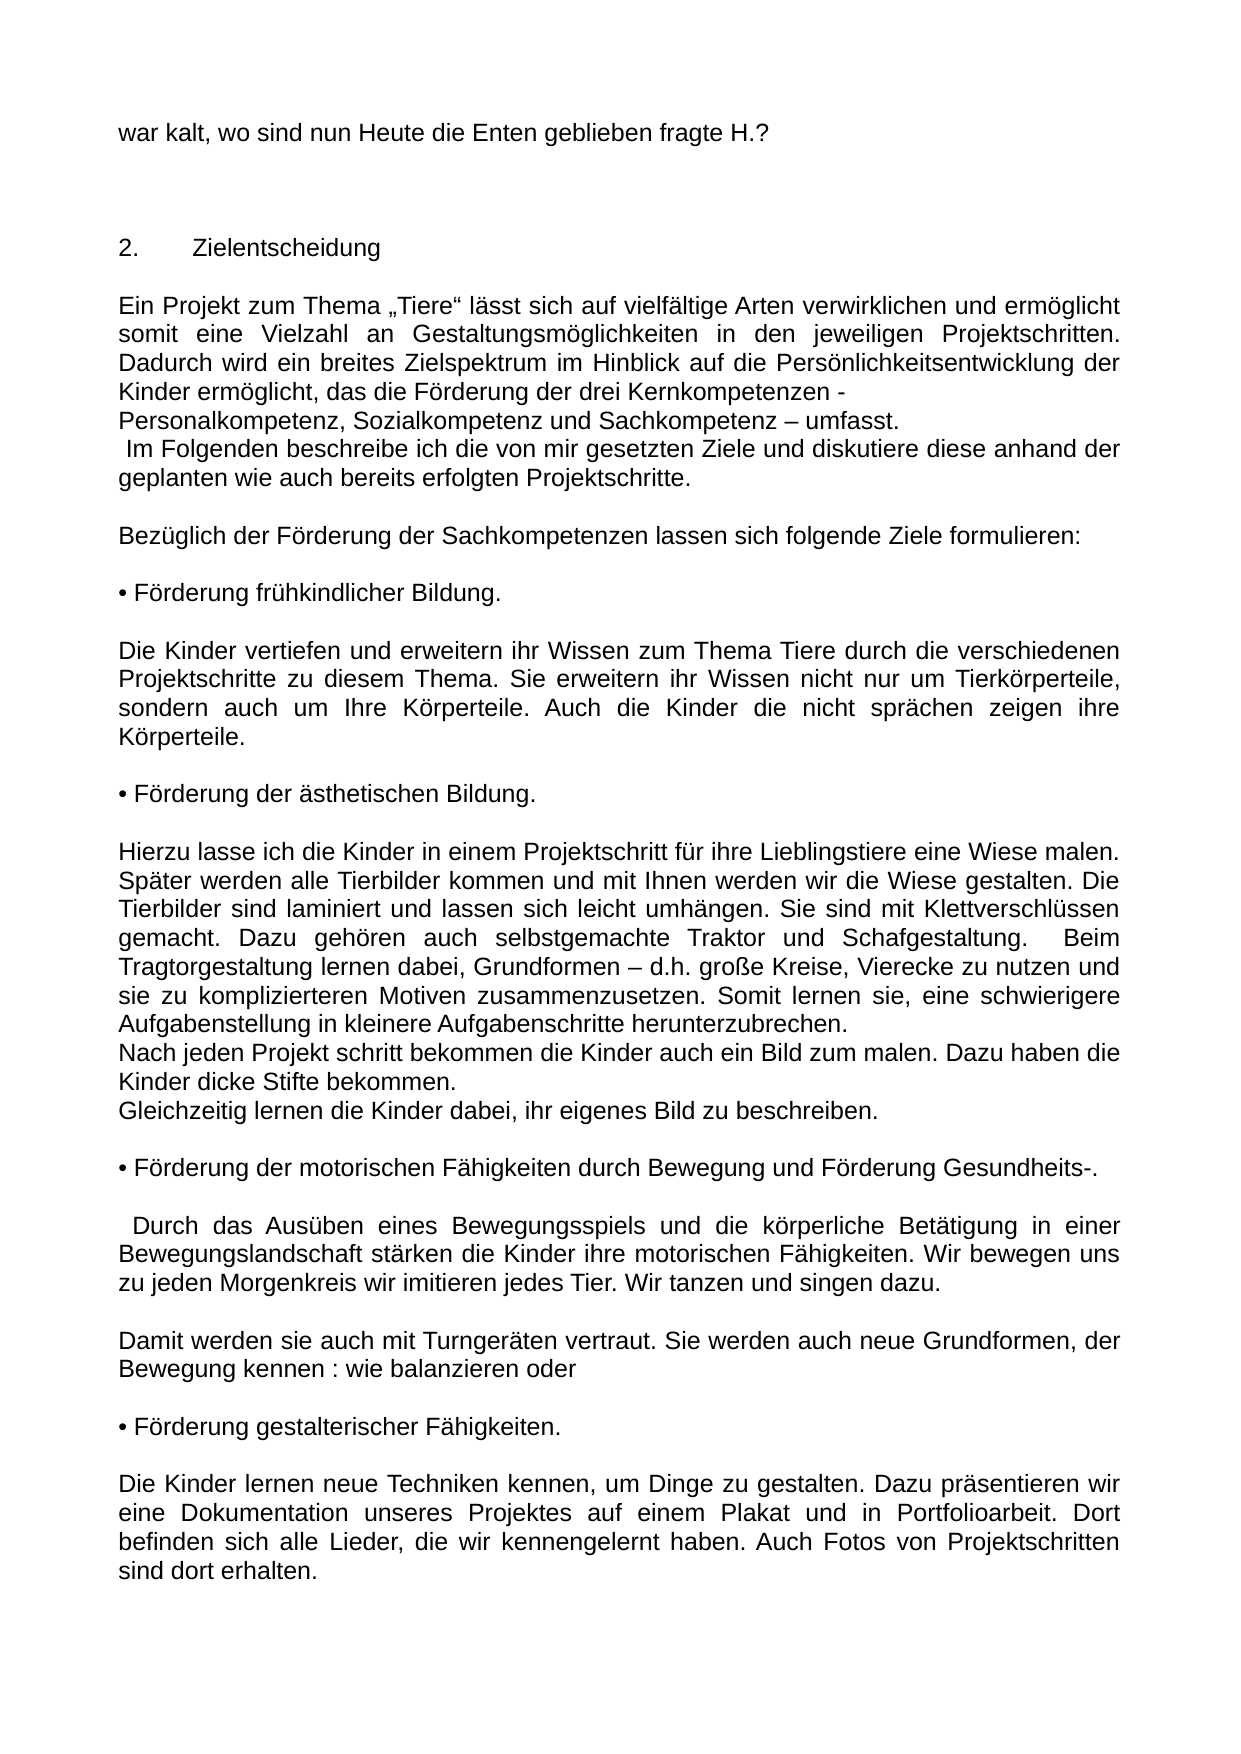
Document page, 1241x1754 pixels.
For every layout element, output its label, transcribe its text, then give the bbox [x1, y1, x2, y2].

text • Förderung frühkindlicher Bildung. [118, 578, 1122, 607]
text • Förderung der ästhetischen Bildung. [118, 779, 1122, 808]
text Hierzu lasse ich die Kinder in einem Projektschritt für ihre Lieblingstiere eine Wiese malen. Später werden alle Tierbilder kommen und mit Ihnen werden wir die Wiese gestalten. Die Tierbilder sind laminiert und lassen sich leicht umhängen. Sie sind mit Klettverschlüssen gemacht. Dazu gehören auch selbstgemachte Traktor und Schafgestaltung. Beim Tragtorgestaltung lernen dabei, Grundformen – d.h. große Kreise, Vierecke zu nutzen und sie zu komplizierteren Motiven zusammenzusetzen. Somit lernen sie, eine schwierigere Aufgabenstellung in kleinere Aufgabenschritte herunterzubrechen. [118, 837, 1122, 1038]
text Gleichzeitig lernen die Kinder dabei, ihr eigenes Bild zu beschreiben. [118, 1096, 1122, 1124]
text Bezüglich der Förderung der Sachkompetenzen lassen sich folgende Ziele formulieren: [118, 521, 1122, 549]
list Zielentscheidung [118, 233, 1122, 262]
text Damit werden sie auch mit Turngeräten vertraut. Sie werden auch neue Grundformen, der Bewegung kennen : wie balanzieren oder [118, 1326, 1122, 1383]
text Nach jeden Projekt schritt bekommen die Kinder auch ein Bild zum malen. Dazu haben die Kinder dicke Stifte bekommen. [118, 1038, 1122, 1096]
text • Förderung der motorischen Fähigkeiten durch Bewegung und Förderung Gesundheits-. [118, 1153, 1122, 1182]
text Im Folgenden beschreibe ich die von mir gesetzten Ziele und diskutiere diese anhand der geplanten wie auch bereits erfolgten Projektschritte. [118, 434, 1122, 492]
text war kalt, wo sind nun Heute die Enten geblieben fragte H.? [118, 118, 1122, 147]
text • Förderung gestalterischer Fähigkeiten. [118, 1412, 1122, 1441]
text Die Kinder lernen neue Techniken kennen, um Dinge zu gestalten. Dazu präsentieren wir eine Dokumentation unseres Projektes auf einem Plakat und in Portfolioarbeit. Dort befinden sich alle Lieder, die wir kennengelernt haben. Auch Fotos von Projektschritten sind dort erhalten. [118, 1469, 1122, 1584]
text Durch das Ausüben eines Bewegungsspiels und die körperliche Betätigung in einer Bewegungslandschaft stärken die Kinder ihre motorischen Fähigkeiten. Wir bewegen uns zu jeden Morgenkreis wir imitieren jedes Tier. Wir tanzen und singen dazu. [118, 1211, 1122, 1297]
text Personalkompetenz, Sozialkompetenz und Sachkompetenz – umfasst. [118, 406, 1122, 434]
text Ein Projekt zum Thema „Tiere“ lässt sich auf vielfältige Arten verwirklichen und ermöglicht somit eine Vielzahl an Gestaltungsmöglichkeiten in den jeweiligen Projektschritten. Dadurch wird ein breites Zielspektrum im Hinblick auf die Persönlichkeitsentwicklung der Kinder ermöglicht, das die Förderung der drei Kernkompetenzen - [118, 291, 1122, 406]
text Die Kinder vertiefen und erweitern ihr Wissen zum Thema Tiere durch die verschiedenen Projektschritte zu diesem Thema. Sie erweitern ihr Wissen nicht nur um Tierkörperteile, sondern auch um Ihre Körperteile. Auch die Kinder die nicht sprächen zeigen ihre Körperteile. [118, 636, 1122, 751]
